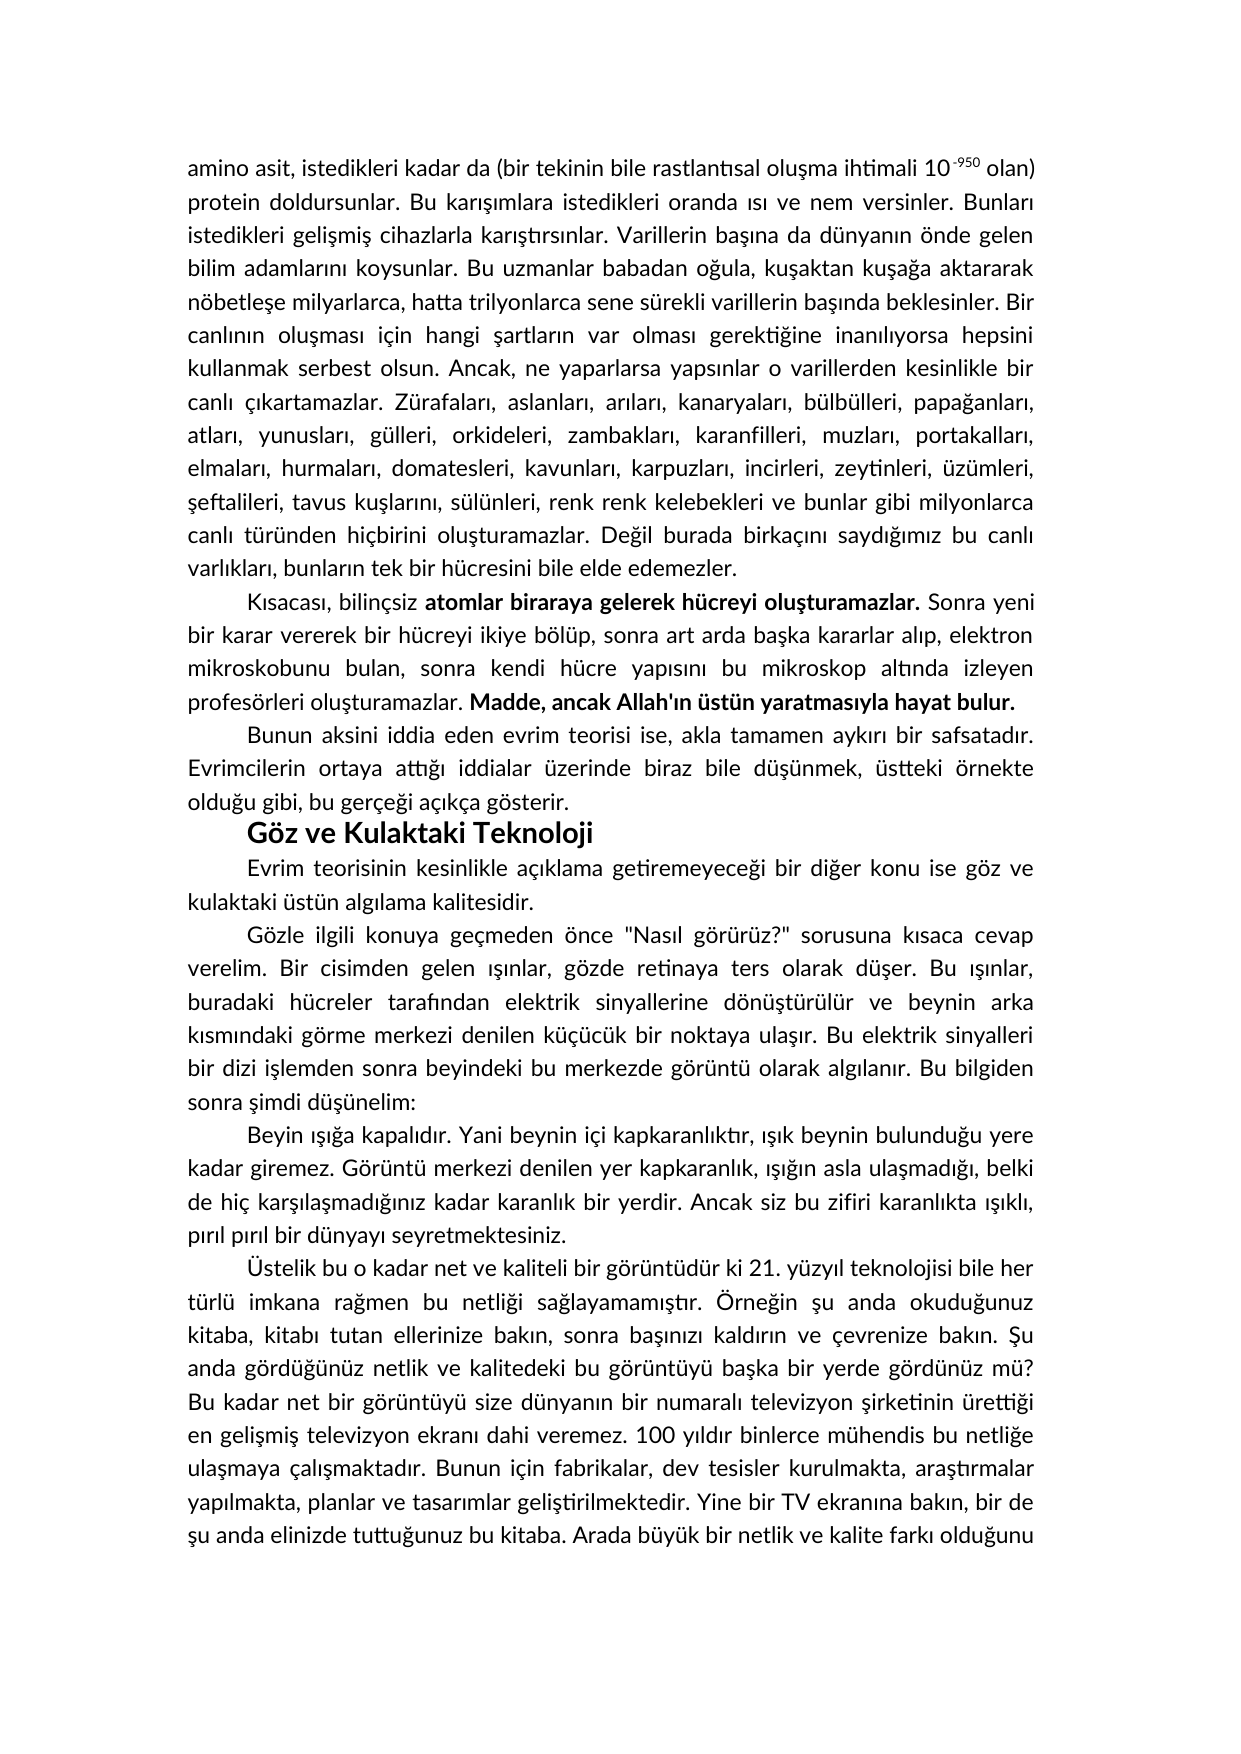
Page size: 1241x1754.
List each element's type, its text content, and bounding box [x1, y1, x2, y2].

text Beyin ışığa kapalıdır. Yani beynin içi kapkaranlıktır, ışık beynin bulunduğu yere kadar giremez. Görüntü merkezi denilen yer kapkaranlık, ışığın asla ulaşmadığı, belki de hiç karşılaşmadığınız kadar karanlık bir yerdir. Ancak siz bu zifiri karanlıkta ışıklı, pırıl pırıl bir dünyayı seyretmektesiniz. [187, 1117, 1035, 1250]
text Göz ve Kulaktaki Teknoloji [187, 817, 1035, 850]
text Bunun aksini iddia eden evrim teorisi ise, akla tamamen aykırı bir safsatadır. Evrimcilerin ortaya attığı iddialar üzerinde biraz bile düşünmek, üstteki örnekte olduğu gibi, bu gerçeği açıkça gösterir. [187, 717, 1035, 817]
text Gözle ilgili konuya geçmeden önce "Nasıl görürüz?" sorusuna kısaca cevap verelim. Bir cisimden gelen ışınlar, gözde retinaya ters olarak düşer. Bu ışınlar, buradaki hücreler tarafından elektrik sinyallerine dönüştürülür ve beynin arka kısmındaki görme merkezi denilen küçücük bir noktaya ulaşır. Bu elektrik sinyalleri bir dizi işlemden sonra beyindeki bu merkezde görüntü olarak algılanır. Bu bilgiden sonra şimdi düşünelim: [187, 917, 1035, 1117]
text amino asit, istedikleri kadar da (bir tekinin bile rastlantısal oluşma ihtimali 10-950 olan) protein doldursunlar. Bu karışımlara istedikleri oranda ısı ve nem versinler. Bunları istedikleri gelişmiş cihazlarla karıştırsınlar. Varillerin başına da dünyanın önde gelen bilim adamlarını koysunlar. Bu uzmanlar babadan oğula, kuşaktan kuşağa aktararak nöbetleşe milyarlarca, hatta trilyonlarca sene sürekli varillerin başında beklesinler. Bir canlının oluşması için hangi şartların var olması gerektiğine inanılıyorsa hepsini kullanmak serbest olsun. Ancak, ne yaparlarsa yapsınlar o varillerden kesinlikle bir canlı çıkartamazlar. Zürafaları, aslanları, arıları, kanaryaları, bülbülleri, papağanları, atları, yunusları, gülleri, orkideleri, zambakları, karanfilleri, muzları, portakalları, elmaları, hurmaları, domatesleri, kavunları, karpuzları, incirleri, zeytinleri, üzümleri, şeftalileri, tavus kuşlarını, sülünleri, renk renk kelebekleri ve bunlar gibi milyonlarca canlı türünden hiçbirini oluşturamazlar. Değil burada birkaçını saydığımız bu canlı varlıkları, bunların tek bir hücresini bile elde edemezler. [187, 150, 1035, 583]
text Kısacası, bilinçsiz atomlar biraraya gelerek hücreyi oluşturamazlar. Sonra yeni bir karar vererek bir hücreyi ikiye bölüp, sonra art arda başka kararlar alıp, elektron mikroskobunu bulan, sonra kendi hücre yapısını bu mikroskop altında izleyen profesörleri oluşturamazlar. Madde, ancak Allah'ın üstün yaratmasıyla hayat bulur. [187, 583, 1035, 717]
text Evrim teorisinin kesinlikle açıklama getiremeyeceği bir diğer konu ise göz ve kulaktaki üstün algılama kalitesidir. [187, 850, 1035, 917]
text Üstelik bu o kadar net ve kaliteli bir görüntüdür ki 21. yüzyıl teknolojisi bile her türlü imkana rağmen bu netliği sağlayamamıştır. Örneğin şu anda okuduğunuz kitaba, kitabı tutan ellerinize bakın, sonra başınızı kaldırın ve çevrenize bakın. Şu anda gördüğünüz netlik ve kalitedeki bu görüntüyü başka bir yerde gördünüz mü? Bu kadar net bir görüntüyü size dünyanın bir numaralı televizyon şirketinin ürettiği en gelişmiş televizyon ekranı dahi veremez. 100 yıldır binlerce mühendis bu netliğe ulaşmaya çalışmaktadır. Bunun için fabrikalar, dev tesisler kurulmakta, araştırmalar yapılmakta, planlar ve tasarımlar geliştirilmektedir. Yine bir TV ekranına bakın, bir de şu anda elinizde tuttuğunuz bu kitaba. Arada büyük bir netlik ve kalite farkı olduğunu [187, 1250, 1035, 1550]
